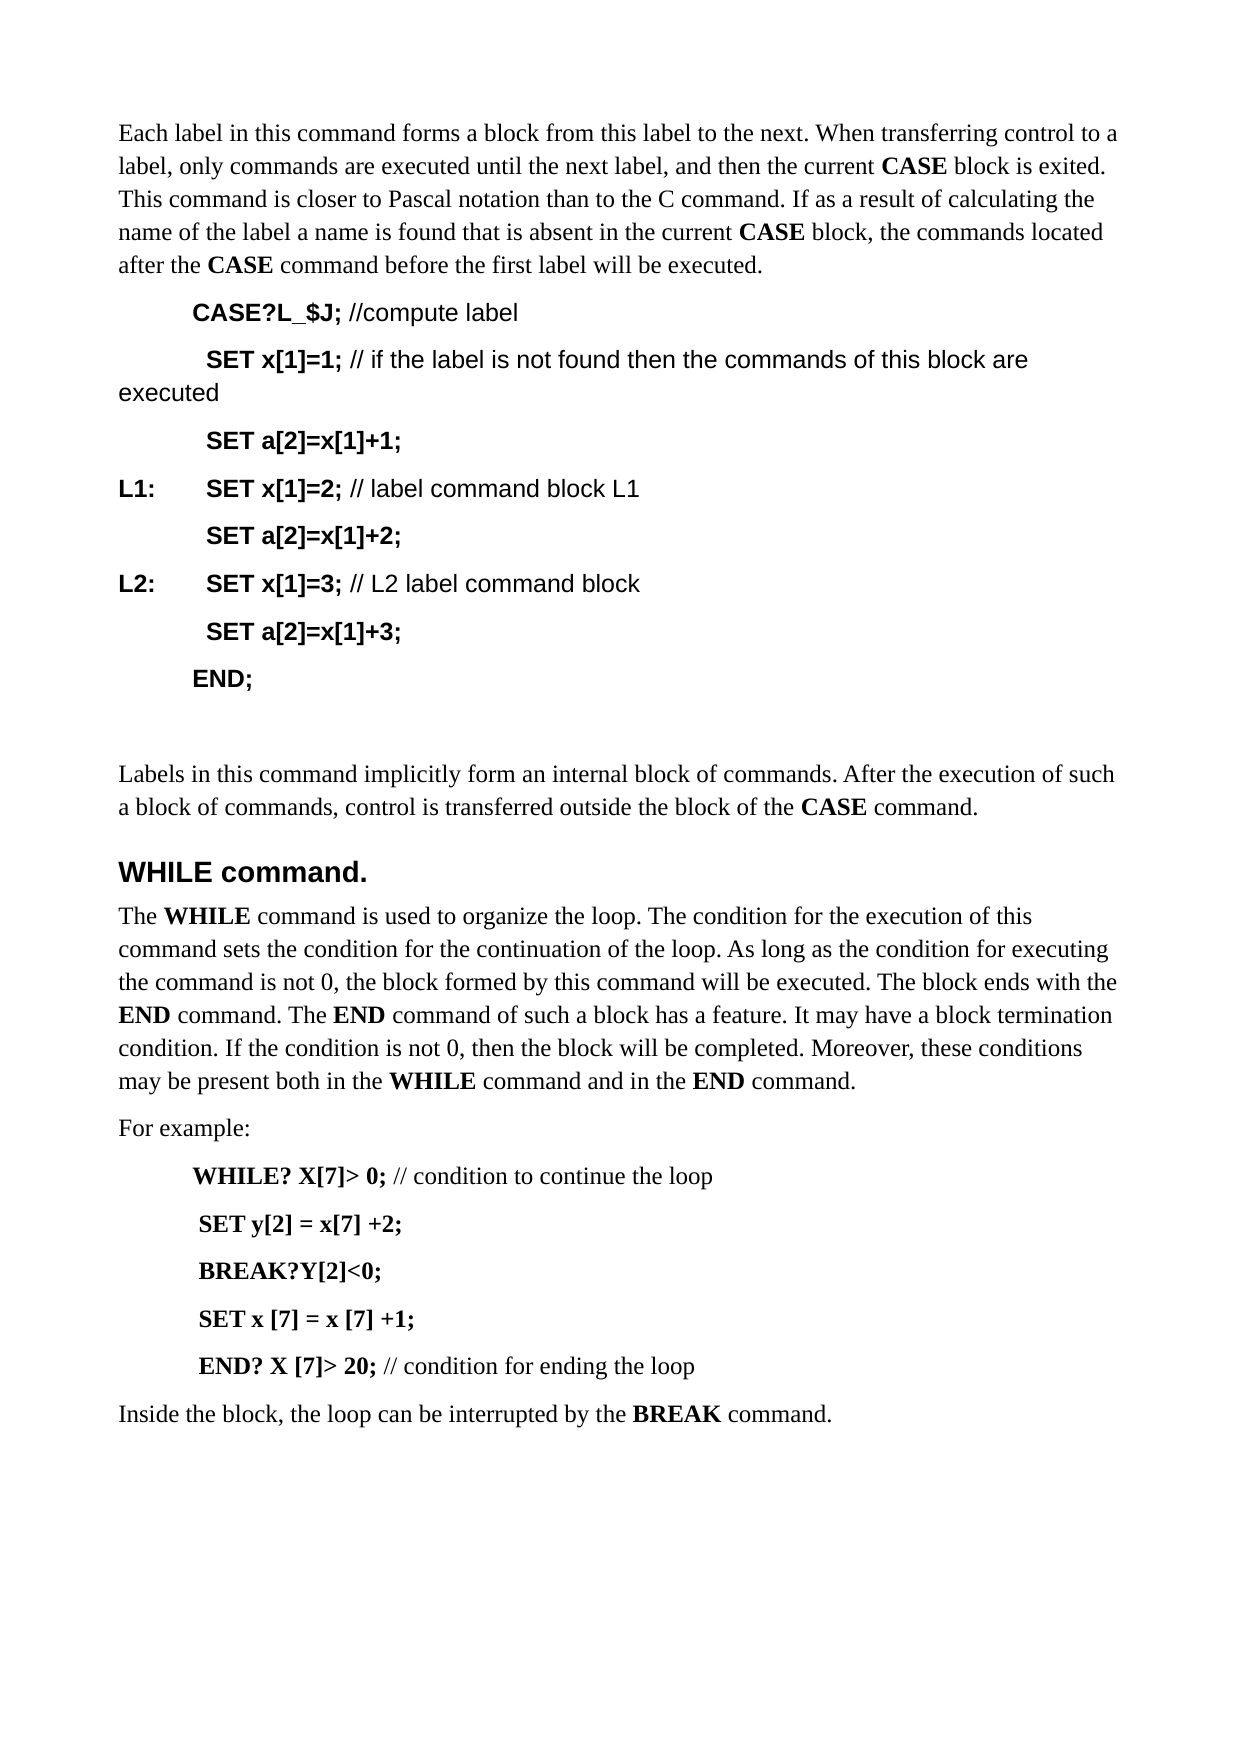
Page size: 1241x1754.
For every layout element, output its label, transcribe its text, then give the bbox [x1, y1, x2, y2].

text L2: SET x[1]=3; // L2 label command block [118, 569, 1122, 598]
text WHILE? X[7]> 0; // condition to continue the loop [118, 1161, 1122, 1190]
subtitle WHILE command. [118, 854, 1122, 888]
text CASE?L_$J; //compute label [118, 298, 1122, 327]
text Inside the block, the loop can be interrupted by the BREAK command. [118, 1399, 1122, 1428]
text SET x [7] = x [7] +1; [118, 1304, 1122, 1333]
text The WHILE command is used to organize the loop. The condition for the execution of this command sets the condition for the continuation of the loop. As long as the condition for executing the command is not 0, the block formed by this command will be executed. The block ends with the END command. The END command of such a block has a feature. It may have a block termination condition. If the condition is not 0, then the block will be completed. Moreover, these conditions may be present both in the WHILE command and in the END command. [118, 901, 1122, 1094]
text Each label in this command forms a block from this label to the next. When transferring control to a label, only commands are executed until the next label, and then the current CASE block is exited. This command is closer to Pascal notation than to the C command. If as a result of calculating the name of the label a name is found that is absent in the current CASE block, the commands located after the CASE command before the first label will be executed. [118, 118, 1122, 279]
text END? X [7]> 20; // condition for ending the loop [118, 1351, 1122, 1380]
text For example: [118, 1113, 1122, 1142]
text SET x[1]=1; // if the label is not found then the commands of this block are executed [118, 345, 1122, 407]
text Labels in this command implicitly form an internal block of commands. After the execution of such a block of commands, control is transferred outside the block of the CASE command. [118, 759, 1122, 821]
text SET a[2]=x[1]+2; [118, 521, 1122, 550]
text END; [118, 664, 1122, 693]
text SET a[2]=x[1]+1; [118, 426, 1122, 455]
text BREAK?Y[2]<0; [118, 1256, 1122, 1285]
text SET a[2]=x[1]+3; [118, 616, 1122, 645]
text L1: SET x[1]=2; // label command block L1 [118, 474, 1122, 502]
text SET y[2] = x[7] +2; [118, 1209, 1122, 1237]
